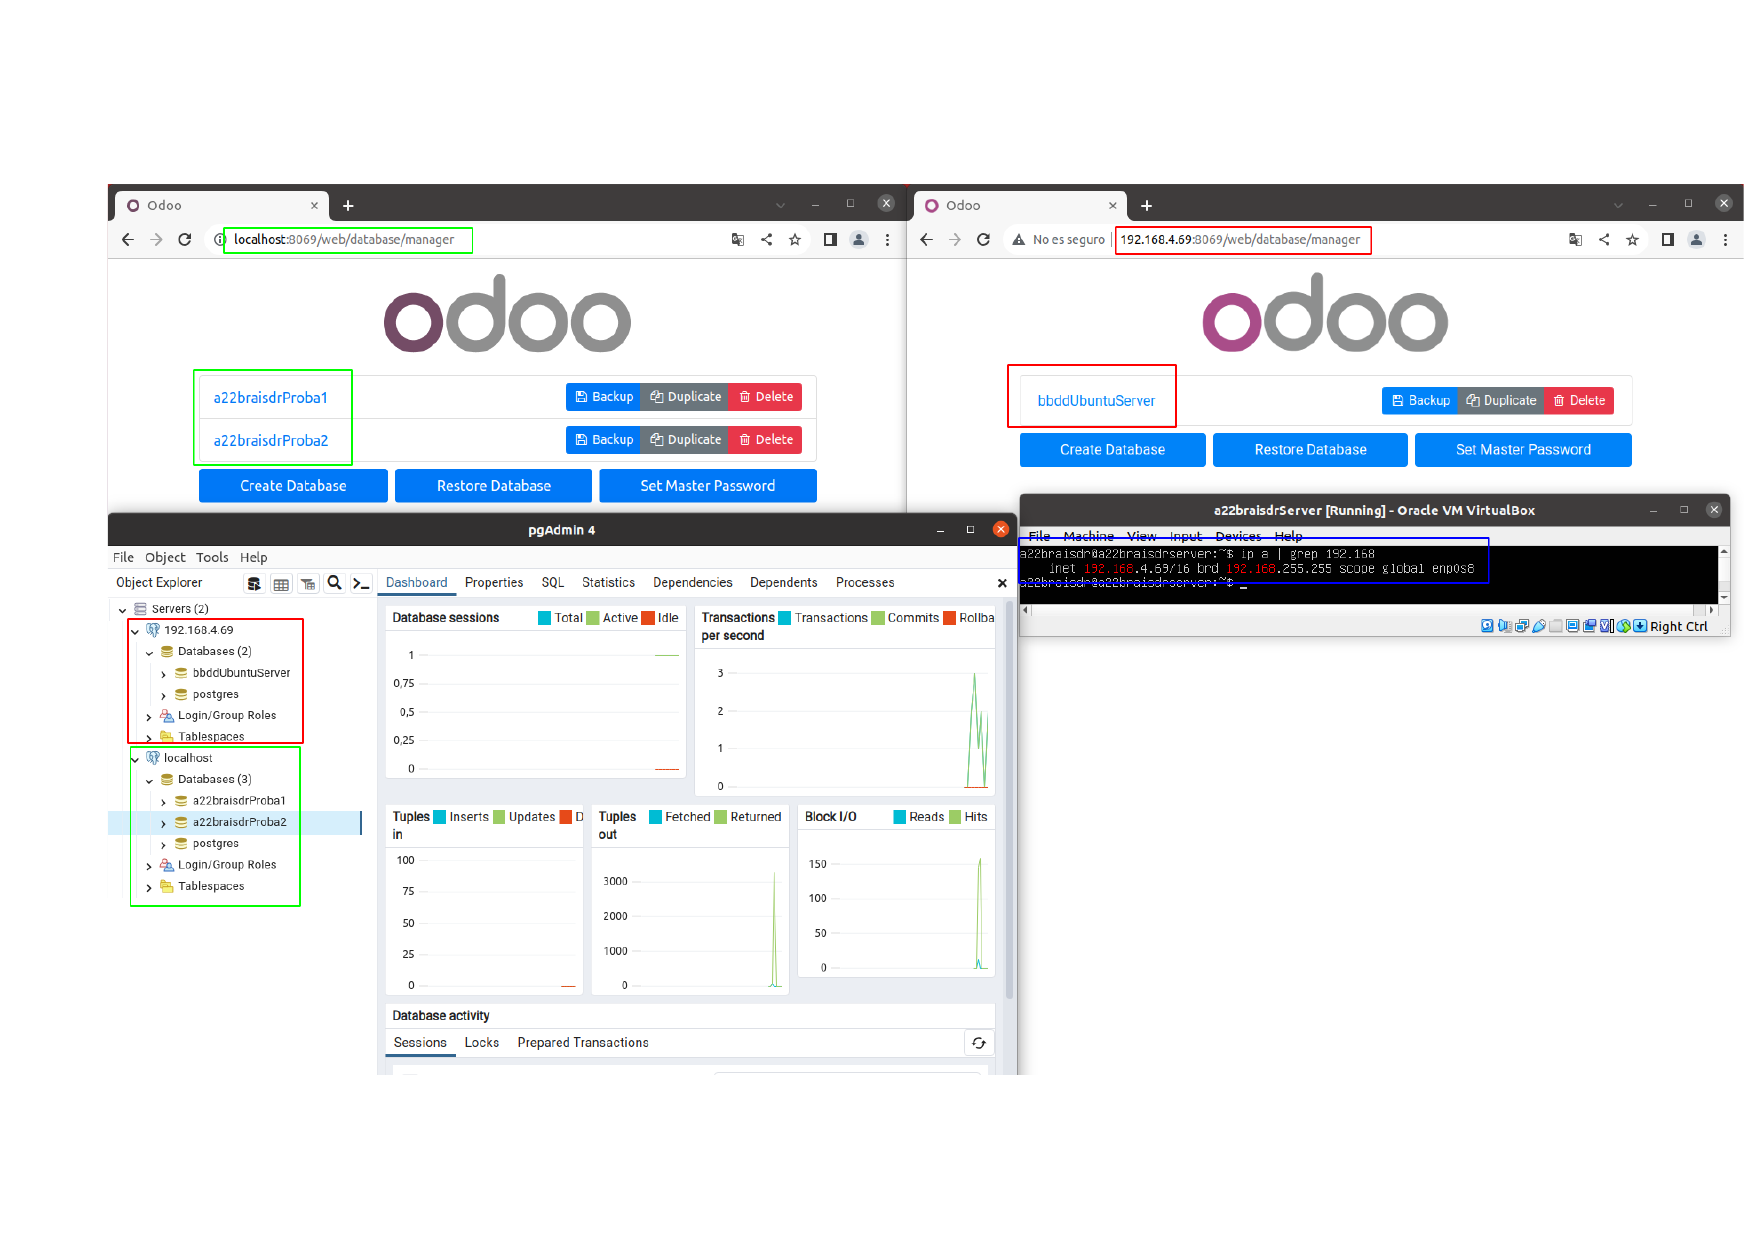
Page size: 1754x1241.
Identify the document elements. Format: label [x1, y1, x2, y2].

picture [107, 184, 1744, 1075]
